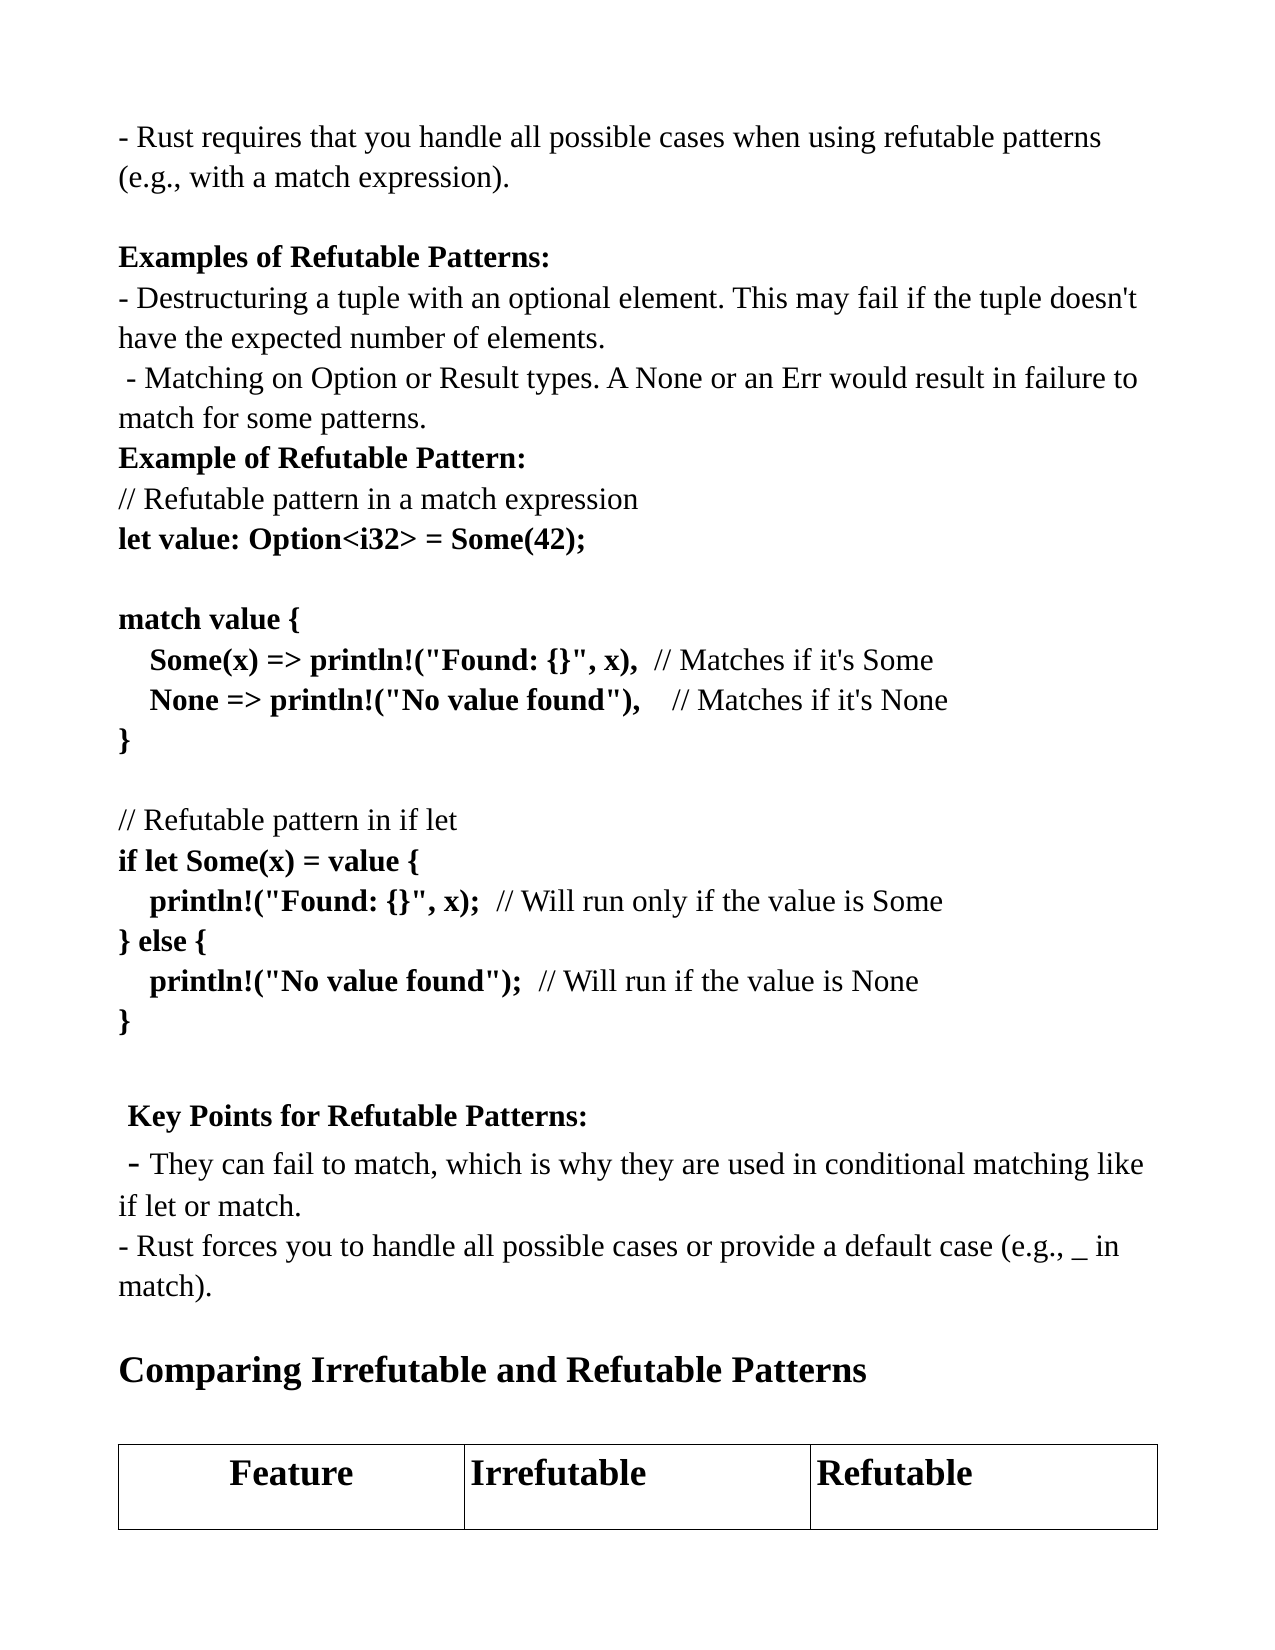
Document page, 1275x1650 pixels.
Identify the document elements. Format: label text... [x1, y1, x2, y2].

text println!("No value found"); // Will run if the value is None [118, 962, 1157, 998]
text - They can fail to match, which is why they are used in conditional matching like if let or match. [118, 1139, 1157, 1223]
text - Matching on Option or Result types. A None or an Err would result in failure to match for some patterns. [118, 359, 1157, 436]
text } else { [118, 922, 1157, 958]
text println!("Found: {}", x); // Will run only if the value is Some [118, 882, 1157, 918]
table_header Feature [119, 1445, 464, 1528]
text Key Points for Refutable Patterns: [118, 1091, 1157, 1134]
text Some(x) => println!("Found: {}", x), // Matches if it's Some [118, 641, 1157, 677]
text - Destructuring a tuple with an optional element. This may fail if the tuple doesn't have the expected number of elements. [118, 279, 1157, 355]
table_header Refutable [811, 1445, 1157, 1528]
text // Refutable pattern in a match expression [118, 480, 1157, 516]
text match value { [118, 601, 1157, 637]
text // Refutable pattern in if let [118, 802, 1157, 838]
text Comparing Irrefutable and Refutable Patterns [118, 1348, 1157, 1391]
text - Rust forces you to handle all possible cases or provide a default case (e.g., _ in match). [118, 1227, 1157, 1303]
table_header Irrefutable [465, 1445, 810, 1528]
text None => println!("No value found"), // Matches if it's None [118, 681, 1157, 717]
text if let Some(x) = value { [118, 842, 1157, 878]
text } [118, 721, 1157, 757]
text let value: Option<i32> = Some(42); [118, 520, 1157, 556]
text Example of Refutable Pattern: [118, 440, 1157, 476]
text } [118, 1003, 1157, 1039]
text Examples of Refutable Patterns: [118, 239, 1157, 275]
text - Rust requires that you handle all possible cases when using refutable patterns (e.g., with a match expression). [118, 118, 1157, 194]
